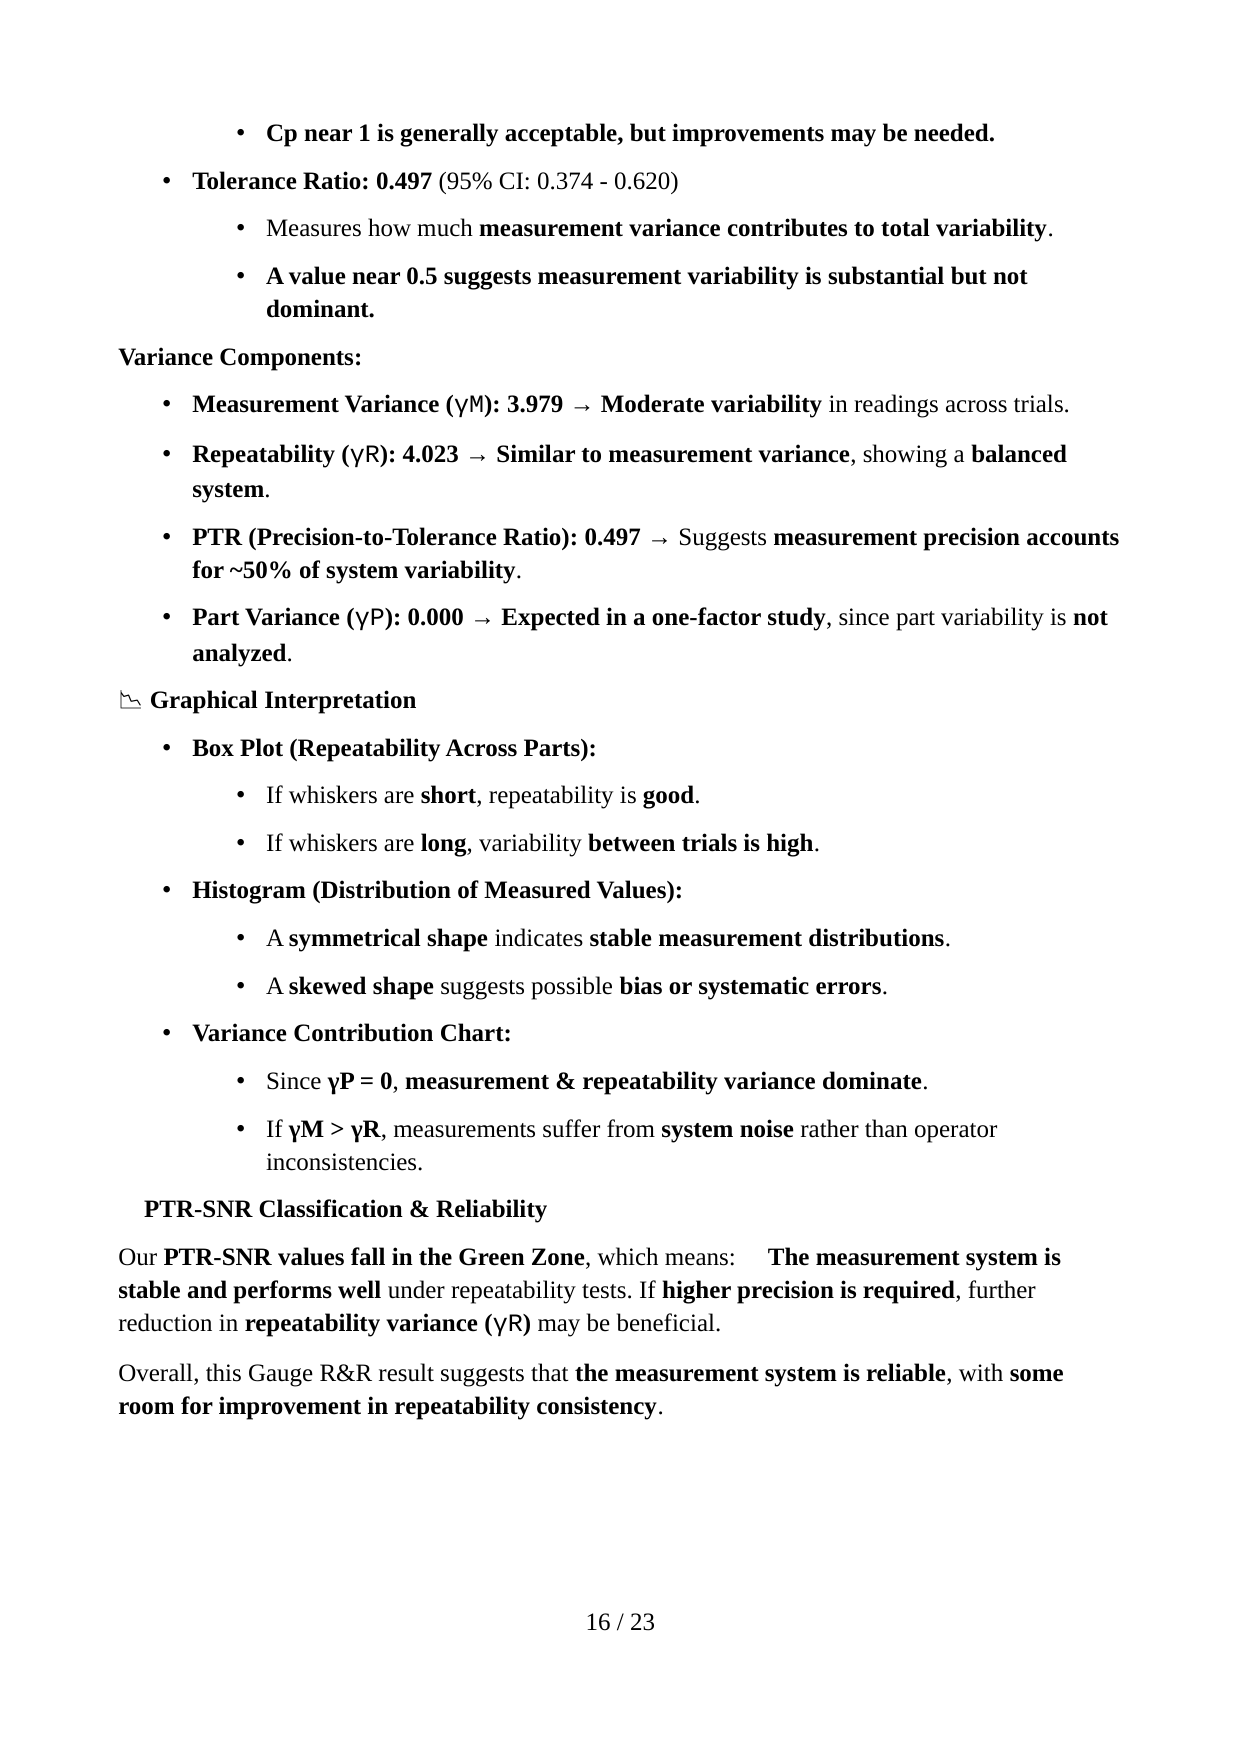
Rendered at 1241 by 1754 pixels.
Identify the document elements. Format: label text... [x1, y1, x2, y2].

text 📉 Graphical Interpretation [118, 685, 1122, 714]
list If whiskers are long, variability between trials is high. [236, 828, 1122, 857]
list Box Plot (Repeatability Across Parts): [162, 733, 1122, 762]
list Measures how much measurement variance contributes to total variability. [236, 213, 1122, 242]
list Histogram (Distribution of Measured Values): [162, 876, 1122, 904]
list Tolerance Ratio: 0.497 (95% CI: 0.374 - 0.620) [162, 166, 1122, 194]
list Cp near 1 is generally acceptable, but improvements may be needed. [236, 118, 1122, 147]
text 🚦 PTR-SNR Classification & Reliability [118, 1194, 1122, 1223]
list Repeatability (γR): 4.023 → Similar to measurement variance, showing a balanced system. [162, 439, 1122, 503]
text Overall, this Gauge R&R result suggests that the measurement system is reliable, with some room for improvement in repeatability consistency. [118, 1358, 1122, 1420]
text Variance Components: [118, 342, 1122, 370]
list Measurement Variance (γM): 3.979 → Moderate variability in readings across trials. [162, 389, 1122, 420]
text Our PTR-SNR values fall in the Green Zone, which means: ✅ The measurement system is stable and performs well under repeatability tests. If higher precision is required, further reduction in repeatability variance (γR) may be beneficial. [118, 1242, 1122, 1339]
list A skewed shape suggests possible bias or systematic errors. [236, 971, 1122, 999]
list Part Variance (γP): 0.000 → Expected in a one-factor study, since part variability is not analyzed. [162, 602, 1122, 666]
list PTR (Precision-to-Tolerance Ratio): 0.497 → Suggests measurement precision accounts for ~50% of system variability. [162, 522, 1122, 584]
list Variance Contribution Chart: [162, 1018, 1122, 1047]
list Since γP = 0, measurement & repeatability variance dominate. [236, 1066, 1122, 1095]
list If γM > γR, measurements suffer from system noise rather than operator inconsistencies. [236, 1114, 1122, 1175]
list A value near 0.5 suggests measurement variability is substantial but not dominant. [236, 261, 1122, 323]
list A symmetrical shape indicates stable measurement distributions. [236, 923, 1122, 952]
list If whiskers are short, repeatability is good. [236, 780, 1122, 809]
